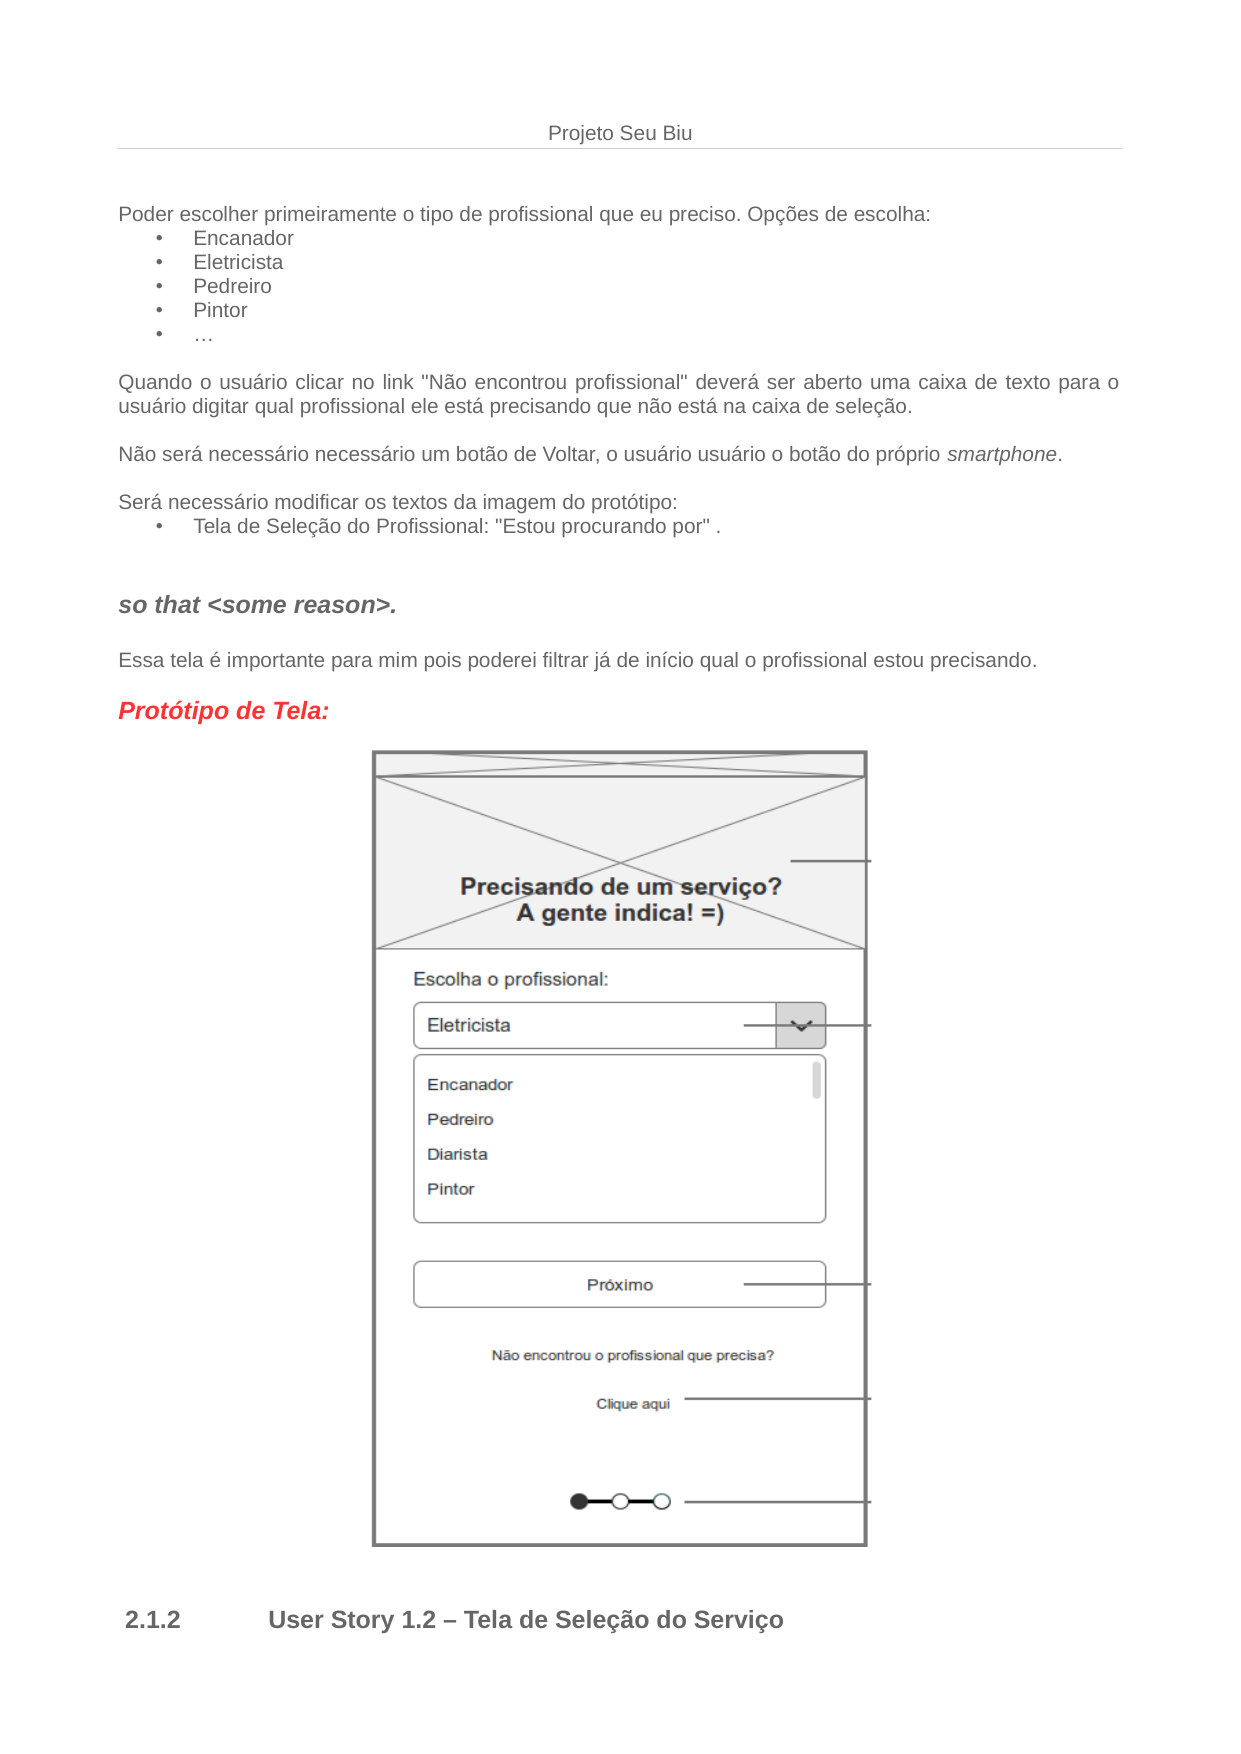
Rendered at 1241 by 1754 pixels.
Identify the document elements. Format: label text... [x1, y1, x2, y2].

text Será necessário modificar os textos da imagem do protótipo: [118, 489, 1122, 513]
picture [368, 748, 872, 1547]
text Essa tela é importante para mim pois poderei filtrar já de início qual o profissional estou precisando. [118, 648, 1122, 672]
list User Story 1.2 – Tela de Seleção do Serviço [118, 1604, 1122, 1633]
list … [156, 322, 1122, 346]
list Pedreiro [156, 273, 1122, 298]
text Quando o usuário clicar no link "Não encontrou profissional" deverá ser aberto uma caixa de texto para o usuário digitar qual profissional ele está precisando que não está na caixa de seleção. [118, 370, 1122, 418]
list Encanador [156, 225, 1122, 249]
text Poder escolher primeiramente o tipo de profissional que eu preciso. Opções de escolha: [118, 201, 1122, 225]
text Protótipo de Tela: [118, 696, 1122, 724]
text Não será necessário necessário um botão de Voltar, o usuário usuário o botão do próprio smartphone. [118, 442, 1122, 466]
text so that <some reason>. [118, 590, 1122, 619]
list Eletricista [156, 249, 1122, 273]
list Tela de Seleção do Profissional: "Estou procurando por" . [156, 513, 1122, 537]
list Pintor [156, 298, 1122, 322]
